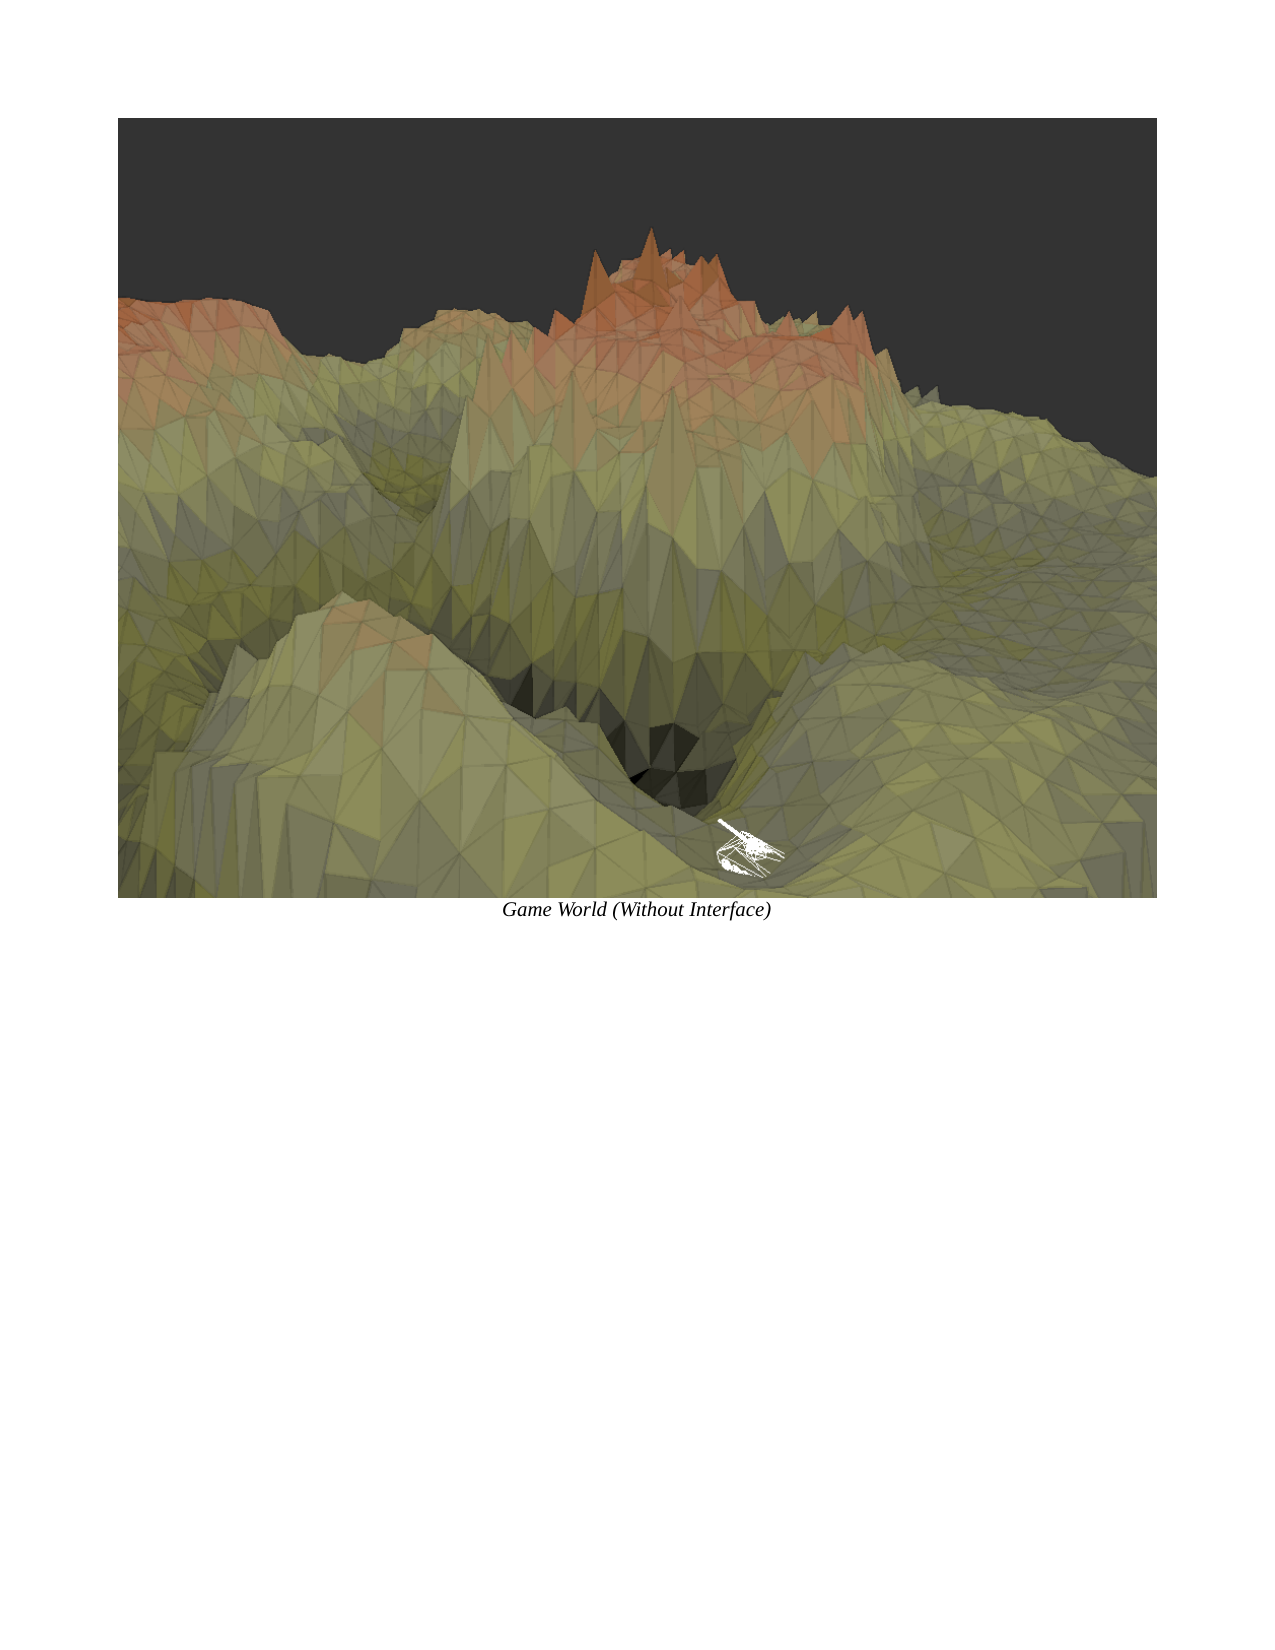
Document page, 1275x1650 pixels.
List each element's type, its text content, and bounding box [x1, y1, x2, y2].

picture [118, 118, 1157, 898]
text Game World (Without Interface) [118, 898, 1157, 921]
